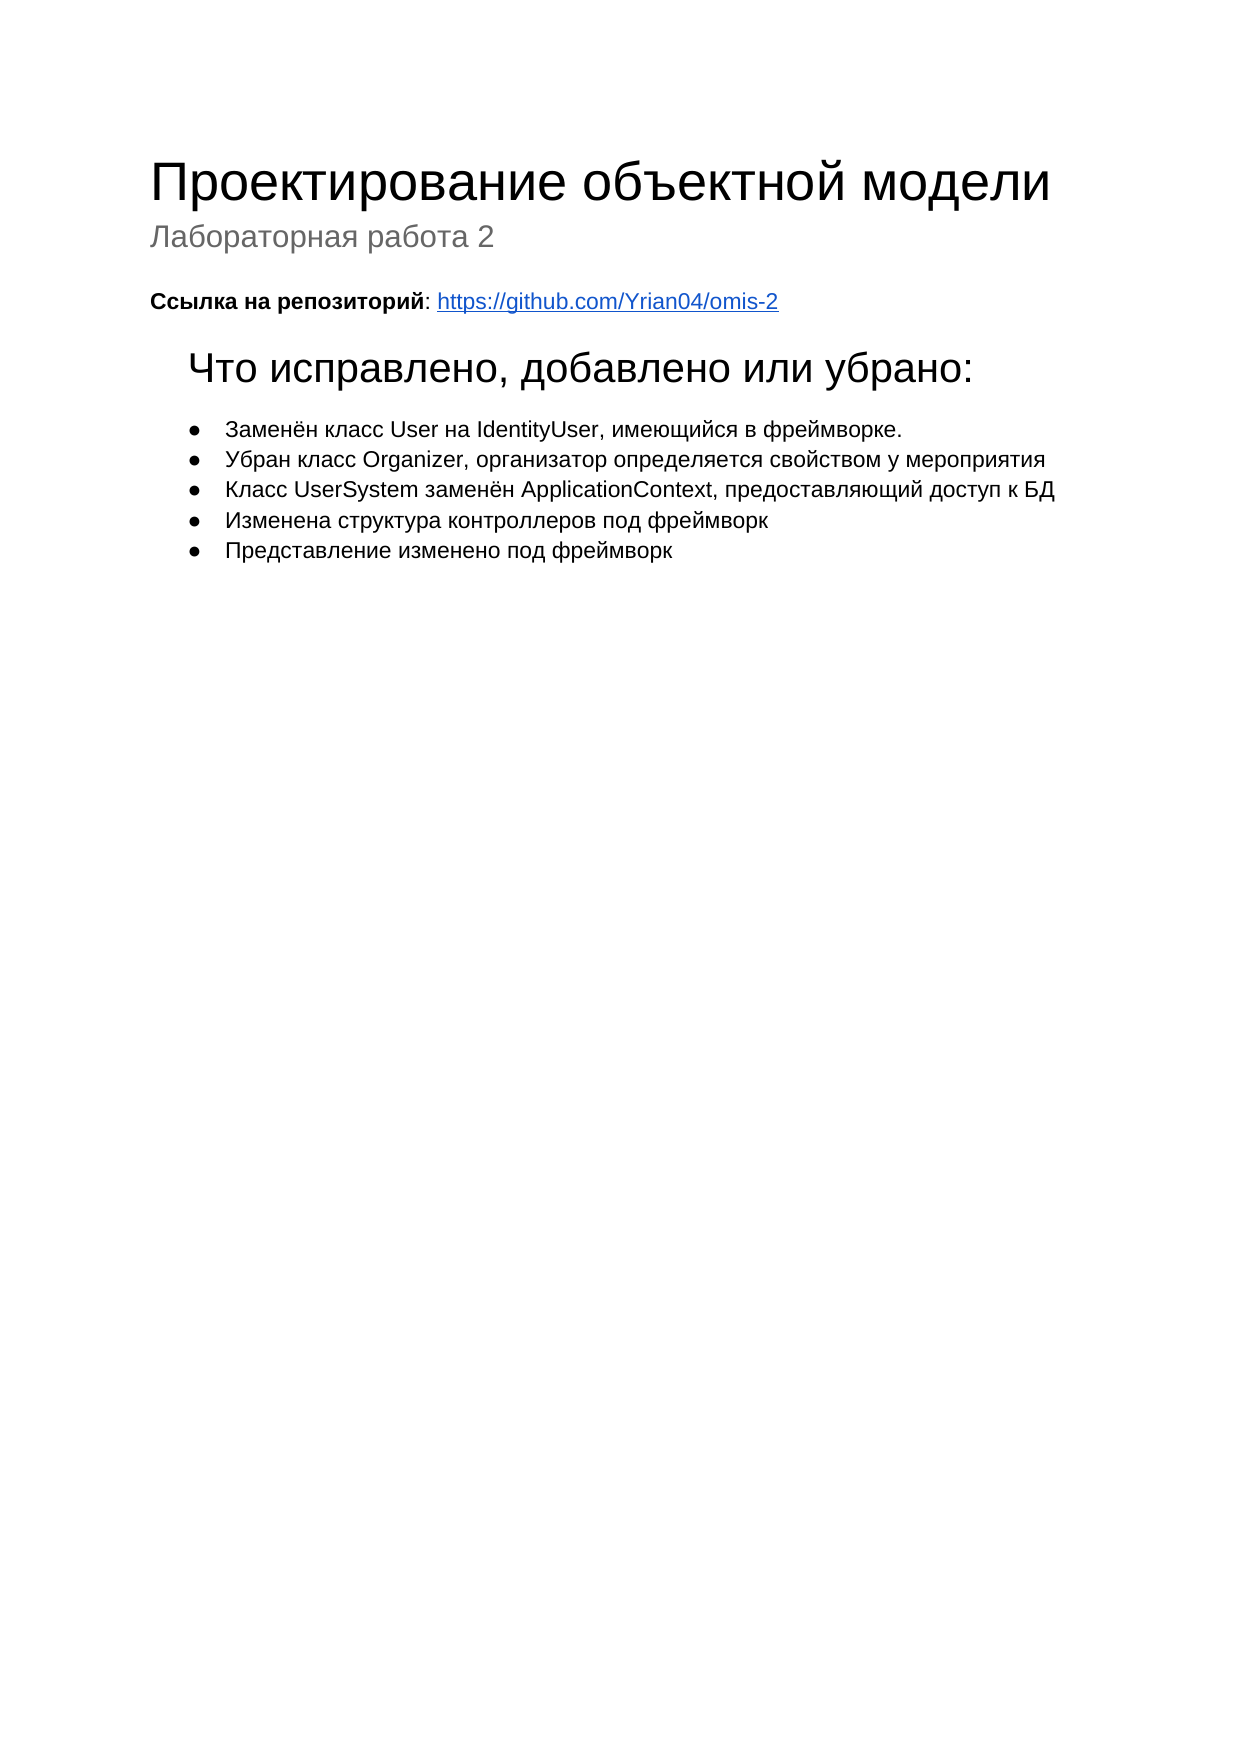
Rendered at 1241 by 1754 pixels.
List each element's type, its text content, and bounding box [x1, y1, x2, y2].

list Изменена структура контроллеров под фреймворк [187, 507, 1090, 533]
subtitle Лабораторная работа 2 [150, 218, 1090, 254]
text Ссылка на репозиторий: https://github.com/Yrian04/omis-2 [150, 288, 1090, 314]
list Убран класс Organizer, организатор определяется свойством у мероприятия [187, 446, 1090, 472]
list Представление изменено под фреймворк [187, 537, 1090, 563]
title Проектирование объектной модели [150, 150, 1090, 212]
list Заменён класс User на IdentityUser, имеющийся в фреймворке. [187, 416, 1090, 442]
subtitle Что исправлено, добавлено или убрано: [187, 343, 1090, 391]
list Класс UserSystem заменён ApplicationContext, предоставляющий доступ к БД [187, 476, 1090, 503]
